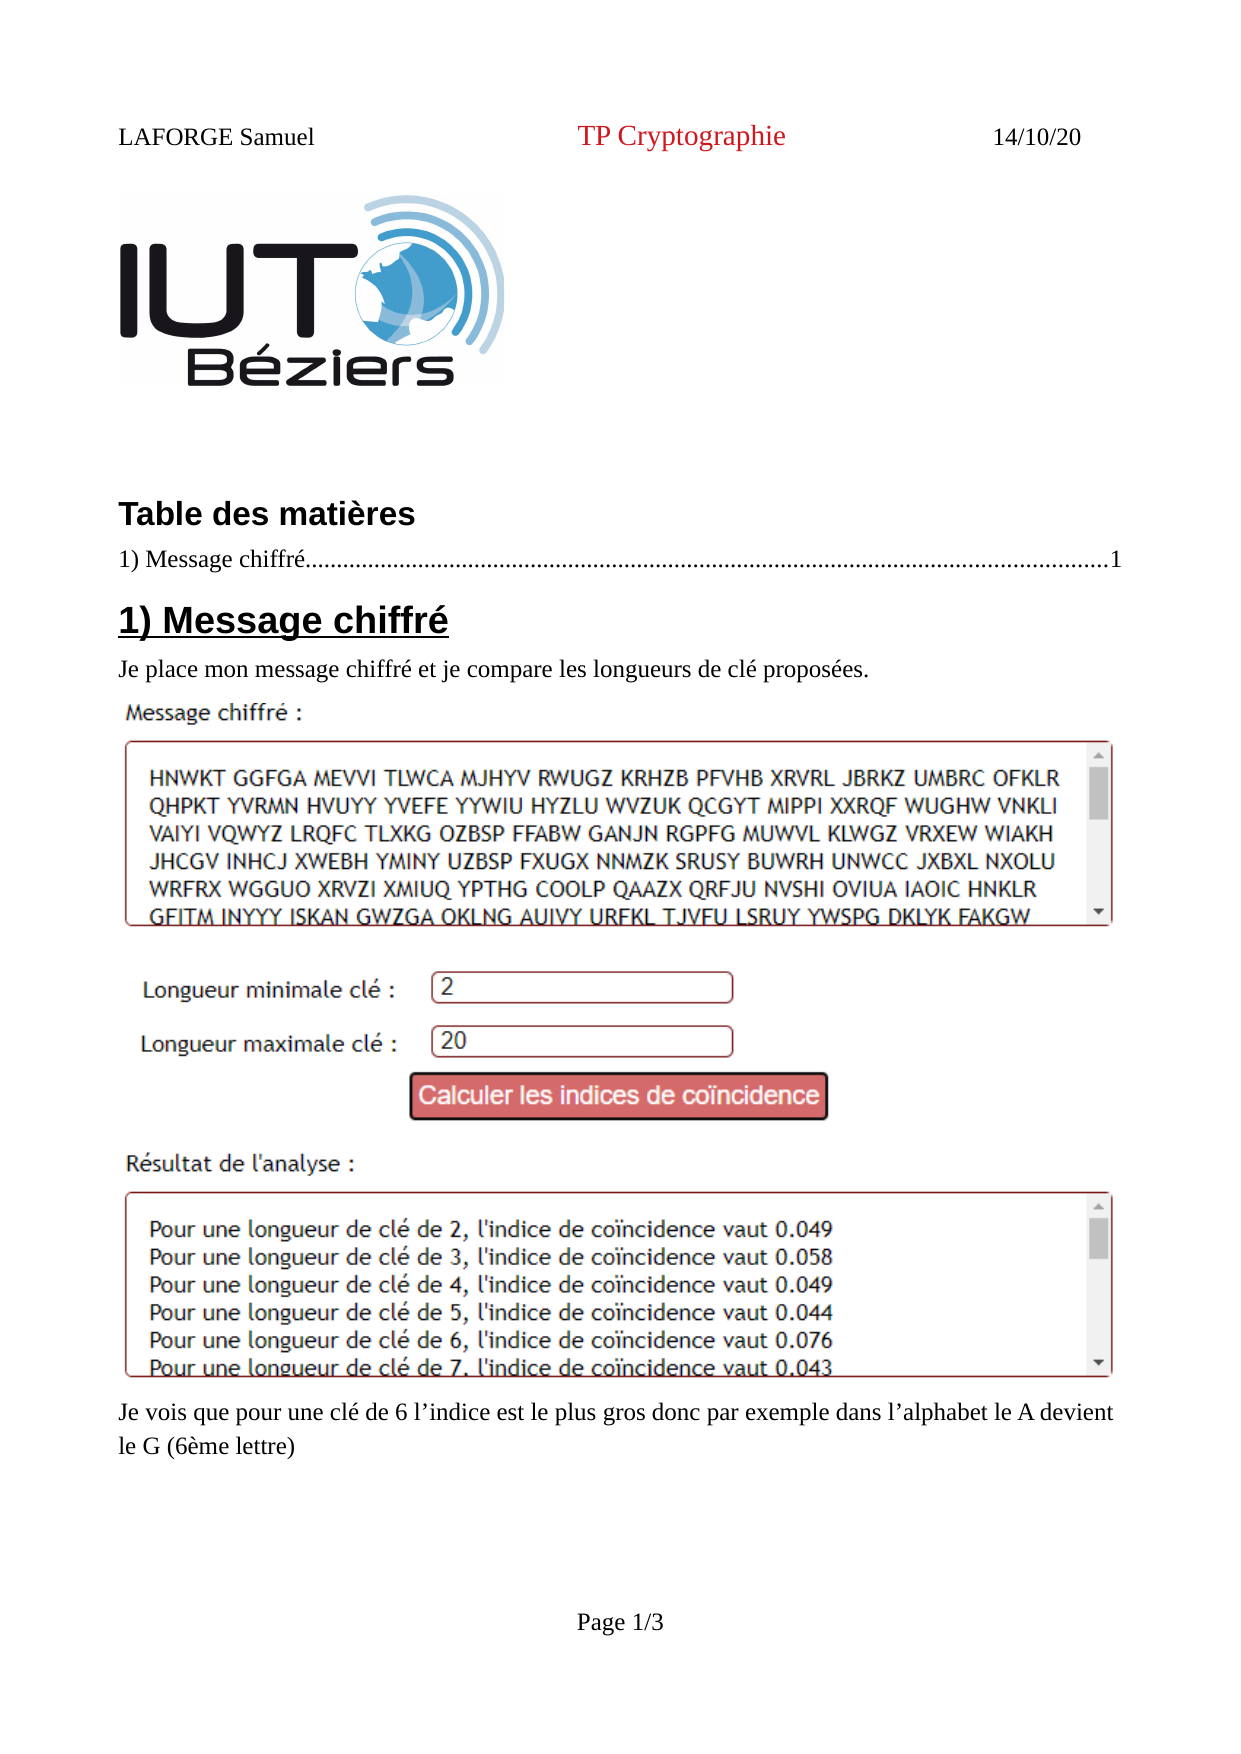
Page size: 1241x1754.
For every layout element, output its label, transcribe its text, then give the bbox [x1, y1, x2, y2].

picture [120, 195, 505, 387]
text Je vois que pour une clé de 6 l’indice est le plus gros donc par exemple dans l’alphabet le A devient le G (6ème lettre) [118, 1392, 1122, 1460]
subtitle Table des matières [118, 494, 1122, 532]
text Je place mon message chiffré et je compare les longueurs de clé proposées. [118, 654, 1122, 683]
picture [118, 703, 1123, 1392]
subtitle 1) Message chiffré [118, 598, 1122, 642]
text 1) Message chiffré 1 [118, 544, 1122, 573]
